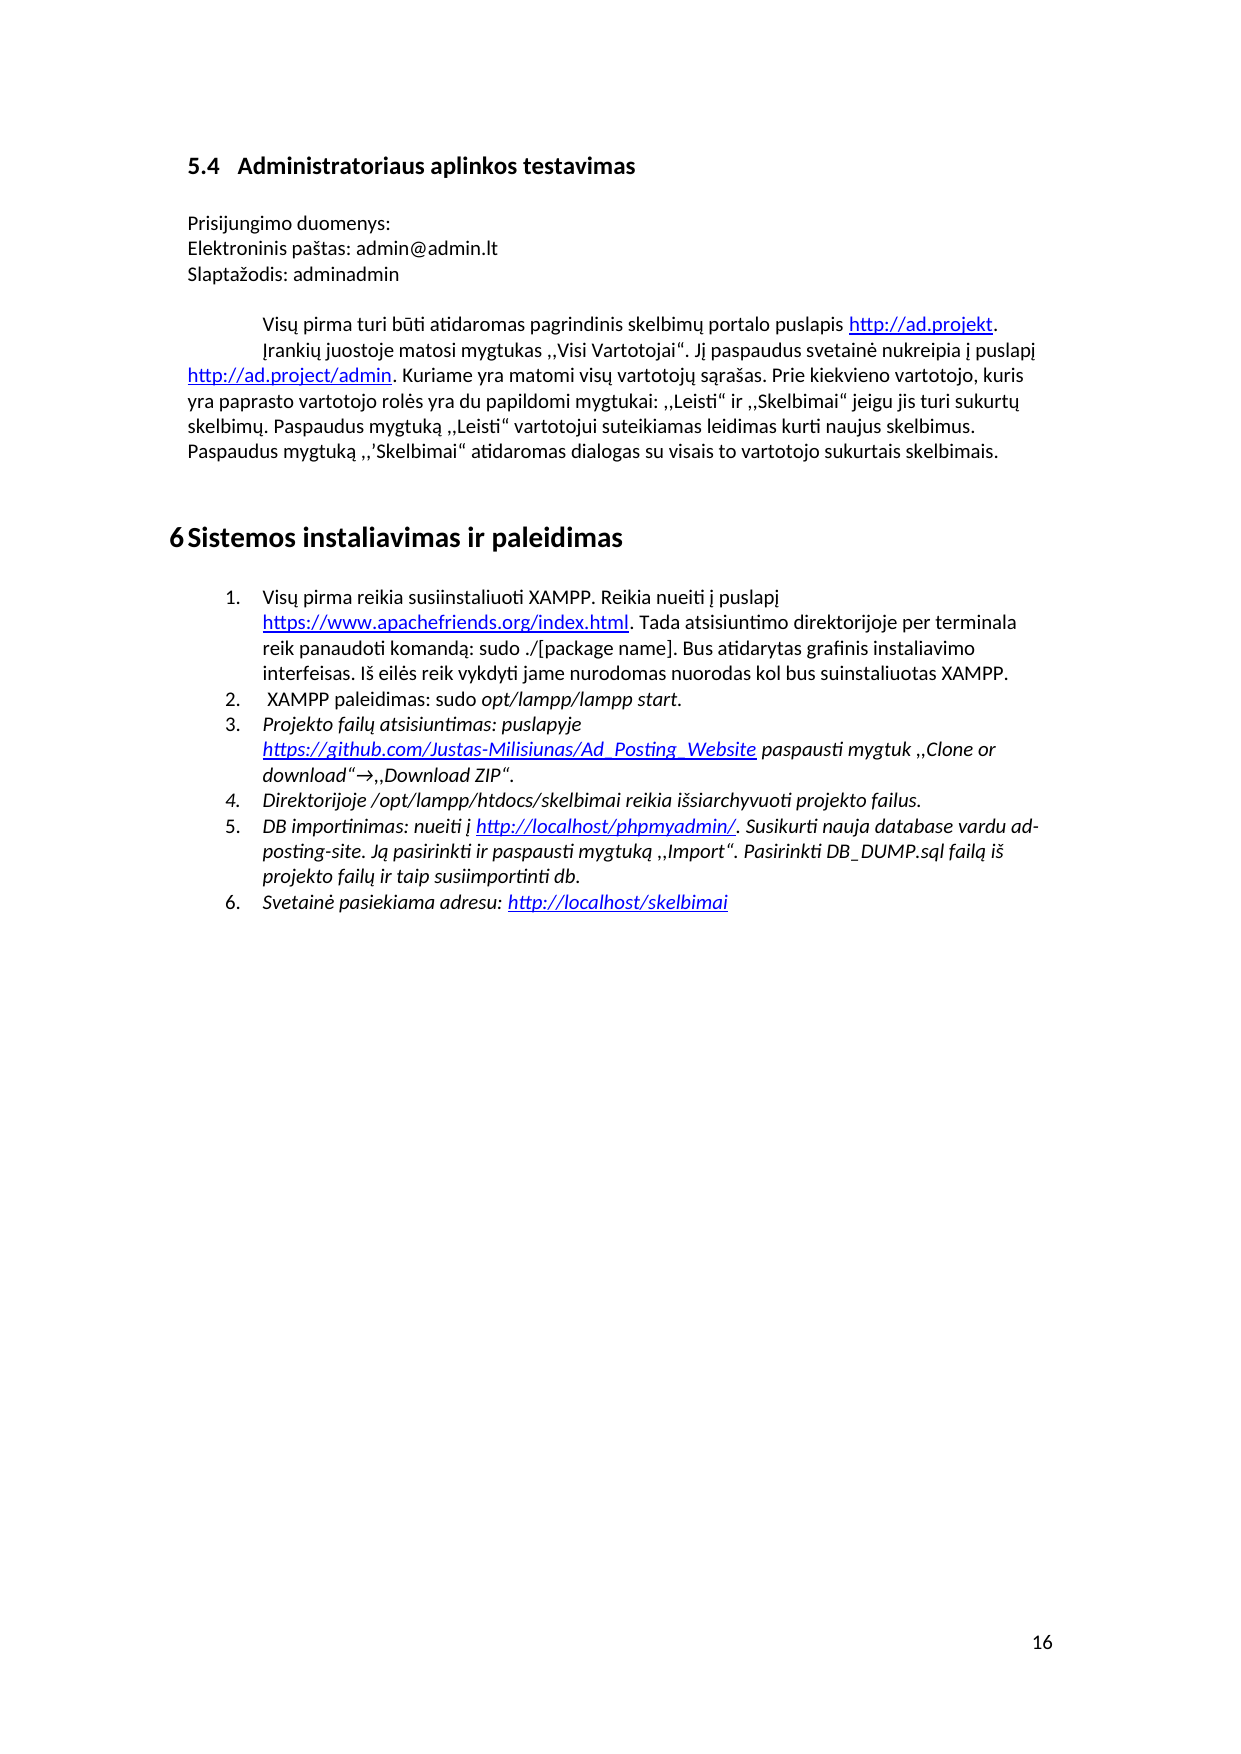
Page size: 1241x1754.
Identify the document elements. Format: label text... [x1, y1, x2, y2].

list DB importinimas: nueiti į http://localhost/phpmyadmin/. Susikurti nauja database vardu ad-posting-site. Ją pasirinkti ir paspausti mygtuką ,,Import“. Pasirinkti DB_DUMP.sql failą iš projekto failų ir taip susiimportinti db. [225, 813, 1053, 889]
text Slaptažodis: adminadmin [187, 261, 1053, 286]
list Direktorijoje /opt/lampp/htdocs/skelbimai reikia išsiarchyvuoti projekto failus. [225, 787, 1053, 813]
subtitle Sistemos instaliavimas ir paleidimas [169, 519, 1053, 555]
text Prisijungimo duomenys: [187, 210, 1053, 235]
list Visų pirma reikia susiinstaliuoti XAMPP. Reikia nueiti į puslapį https://www.apachefriends.org/index.html. Tada atsisiuntimo direktorijoje per terminala reik panaudoti komandą: sudo ./[package name]. Bus atidarytas grafinis instaliavimo interfeisas. Iš eilės reik vykdyti jame nurodomas nuorodas kol bus suinstaliuotas XAMPP. [225, 584, 1053, 686]
list XAMPP paleidimas: sudo opt/lampp/lampp start. [225, 686, 1053, 711]
text Visų pirma turi būti atidaromas pagrindinis skelbimų portalo puslapis http://ad.projekt. [187, 312, 1053, 337]
list Svetainė pasiekiama adresu: http://localhost/skelbimai [225, 889, 1053, 914]
subtitle Administratoriaus aplinkos testavimas [187, 150, 1053, 181]
list Projekto failų atsisiuntimas: puslapyje https://github.com/Justas-Milisiunas/Ad_Posting_Website paspausti mygtuk ,,Clone or download“→,,Download ZIP“. [225, 711, 1053, 787]
text Elektroninis paštas: admin@admin.lt [187, 235, 1053, 261]
text Įrankių juostoje matosi mygtukas ,,Visi Vartotojai“. Jį paspaudus svetainė nukreipia į puslapį http://ad.project/admin. Kuriame yra matomi visų vartotojų sąrašas. Prie kiekvieno vartotojo, kuris yra paprasto vartotojo rolės yra du papildomi mygtukai: ,,Leisti“ ir ,,Skelbimai“ jeigu jis turi sukurtų skelbimų. Paspaudus mygtuką ,,Leisti“ vartotojui suteikiamas leidimas kurti naujus skelbimus. Paspaudus mygtuką ,,’Skelbimai“ atidaromas dialogas su visais to vartotojo sukurtais skelbimais. [187, 337, 1053, 464]
